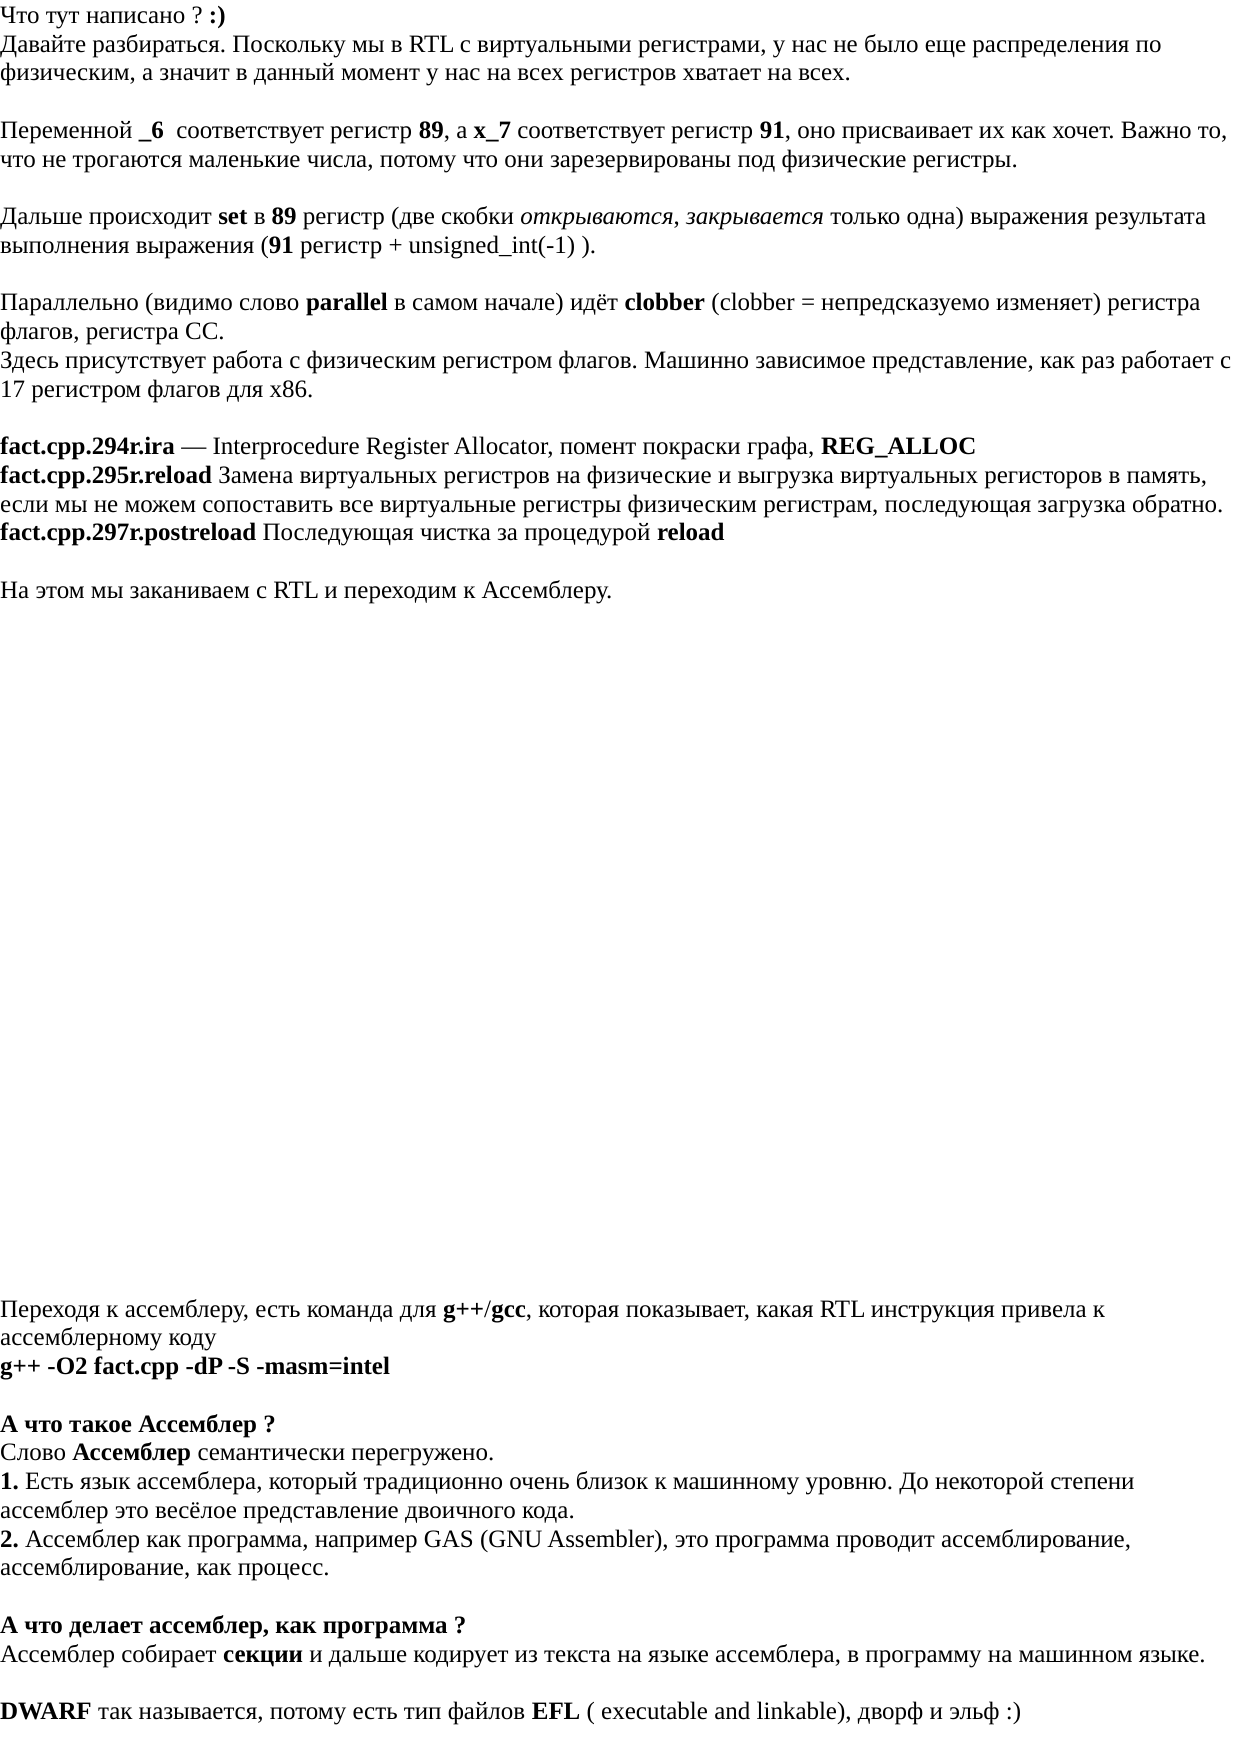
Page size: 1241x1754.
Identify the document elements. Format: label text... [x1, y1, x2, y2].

text Переходя к ассемблеру, есть команда для g++/gcc, которая показывает, какая RTL инструкция привела к ассемблерному коду [0, 1294, 1241, 1351]
text 1. Есть язык ассемблера, который традиционно очень близок к машинному уровню. До некоторой степени ассемблер это весёлое представление двоичного кода. 2. Ассемблер как программа, например GAS (GNU Assembler), это программа проводит ассемблирование, ассемблирование, как процесс. А что делает ассемблер, как программа ? Ассемблер собирает секции и дальше кодирует из текста на языке ассемблера, в программу на машинном языке. [0, 1466, 1241, 1667]
text А что такое Ассемблер ? [0, 1380, 1241, 1437]
text fact.cpp.295r.reload Замена виртуальных регистров на физические и выгрузка виртуальных регисторов в память, если мы не можем сопоставить все виртуальные регистры физическим регистрам, последующая загрузка обратно. fact.cpp.297r.postreload Последующая чистка за процедурой reload [0, 460, 1241, 546]
text Переменной _6 соответствует регистр 89, а x_7 соответствует регистр 91, оно присваивает их как хочет. Важно то, что не трогаются маленькие числа, потому что они зарезервированы под физические регистры. Дальше происходит set в 89 регистр (две скобки открываются, закрывается только одна) выражения результата выполнения выражения (91 регистр + unsigned_int(-1) ). Параллельно (видимо слово parallel в самом начале) идёт clobber (clobber = непредсказуемо изменяет) регистра флагов, регистра СС. [0, 115, 1241, 345]
text На этом мы заканиваем с RTL и переходим к Ассемблеру. [0, 575, 1241, 604]
text g++ -O2 fact.cpp -dP -S -masm=intel [0, 1351, 1241, 1380]
text Здесь присутствует работа с физическим регистром флагов. Машинно зависимое представление, как раз работает с 17 регистром флагов для x86. fact.cpp.294r.ira — Interprocedure Register Allocator, помент покраски графа, REG_ALLOC [0, 345, 1241, 460]
text Что тут написано ? :) Давайте разбираться. Поскольку мы в RTL c виртуальными регистрами, у нас не было еще распределения по физическим, а значит в данный момент у нас на всех регистров хватает на всех. [0, 0, 1241, 115]
text Слово Ассемблер семантически перегружено. [0, 1437, 1241, 1466]
text DWARF так называется, потому есть тип файлов EFL ( executable and linkable), дворф и эльф :) [0, 1696, 1241, 1725]
